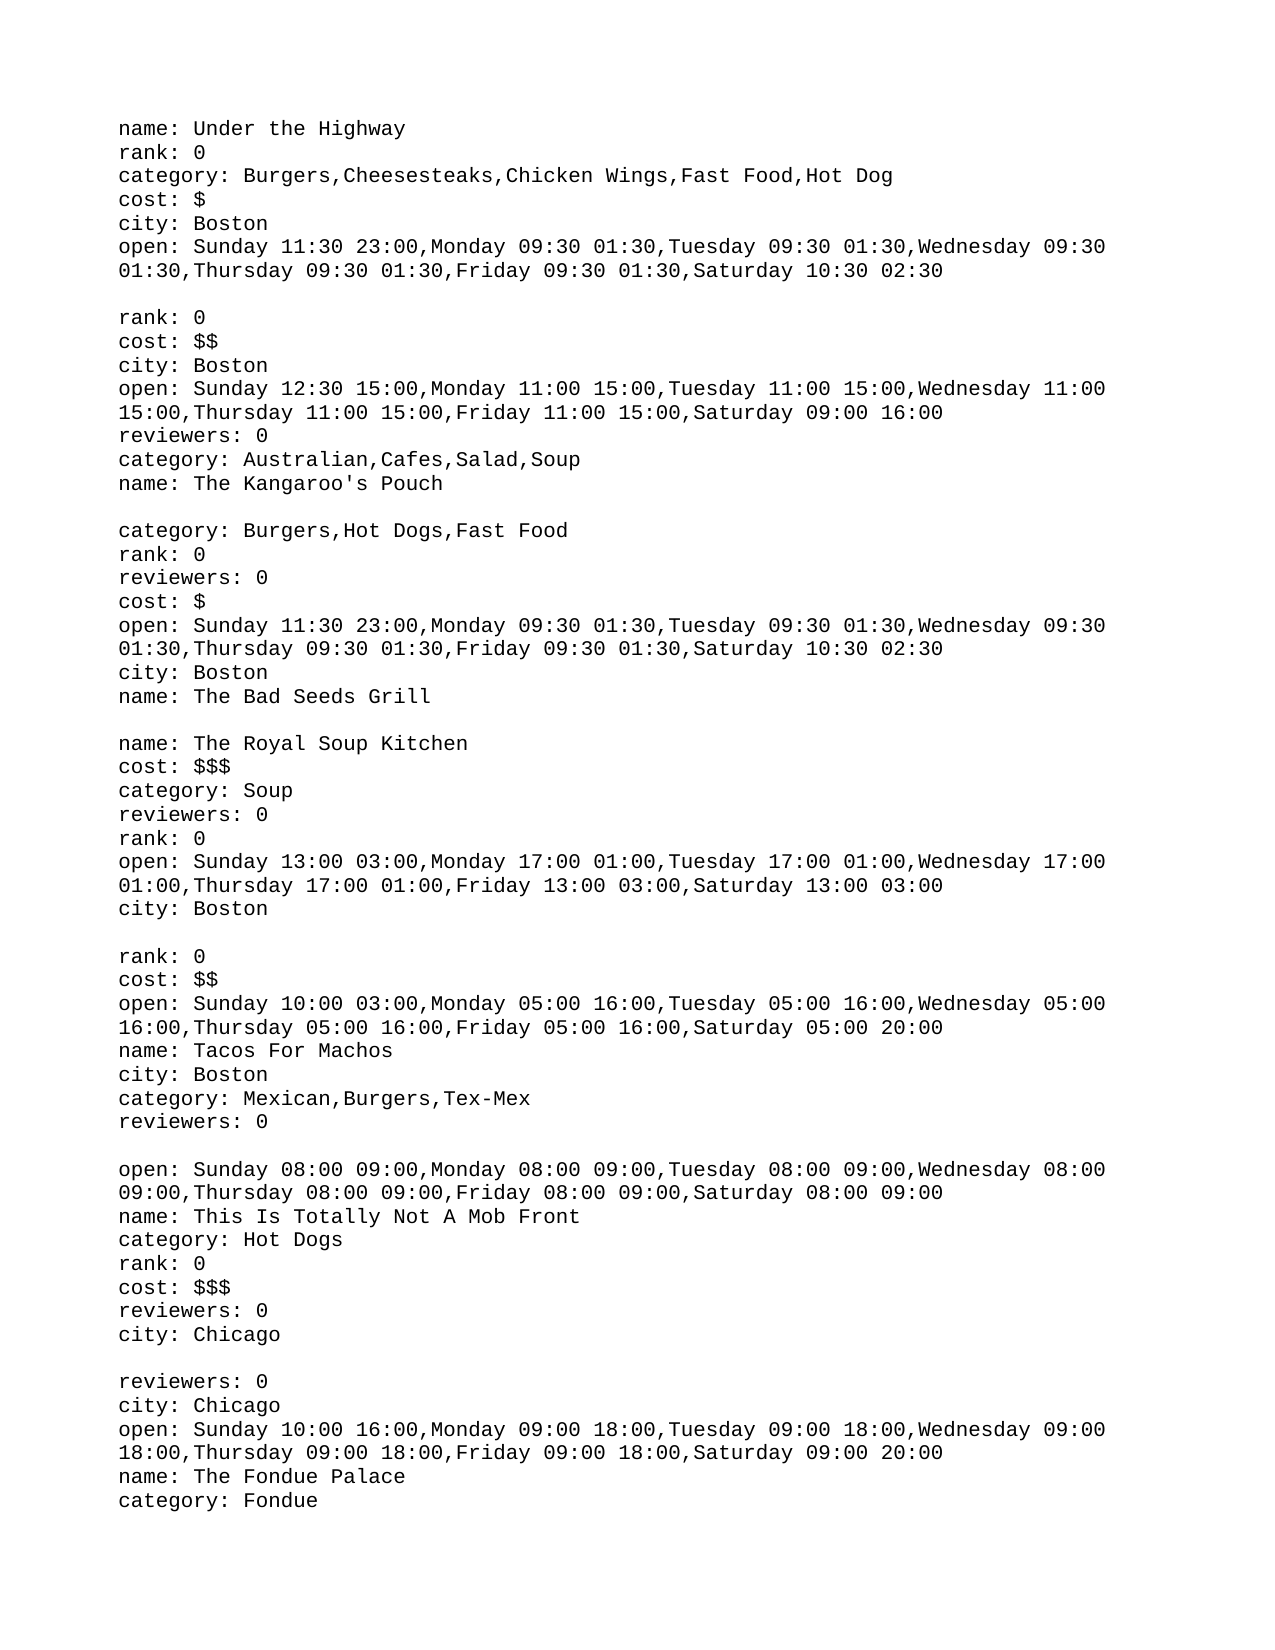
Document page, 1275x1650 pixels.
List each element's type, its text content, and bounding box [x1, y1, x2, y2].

text reviewers: 0 [118, 1300, 1157, 1324]
text city: Boston [118, 213, 1157, 236]
text reviewers: 0 [118, 567, 1157, 591]
text name: The Bad Seeds Grill [118, 686, 1157, 709]
text city: Boston [118, 898, 1157, 922]
text rank: 0 [118, 142, 1157, 165]
text city: Chicago [118, 1324, 1157, 1348]
text name: The Kangaroo's Pouch [118, 473, 1157, 496]
text reviewers: 0 [118, 804, 1157, 827]
text cost: $$ [118, 969, 1157, 993]
text rank: 0 [118, 544, 1157, 567]
text reviewers: 0 [118, 426, 1157, 449]
text category: Australian,Cafes,Salad,Soup [118, 449, 1157, 473]
text rank: 0 [118, 307, 1157, 331]
text cost: $$$ [118, 1277, 1157, 1300]
text open: Sunday 12:30 15:00,Monday 11:00 15:00,Tuesday 11:00 15:00,Wednesday 11:00 15:00,Thursday 11:00 15:00,Friday 11:00 15:00,Saturday 09:00 16:00 [118, 378, 1157, 426]
text open: Sunday 11:30 23:00,Monday 09:30 01:30,Tuesday 09:30 01:30,Wednesday 09:30 01:30,Thursday 09:30 01:30,Friday 09:30 01:30,Saturday 10:30 02:30 [118, 615, 1157, 662]
text category: Mexican,Burgers,Tex-Mex [118, 1088, 1157, 1111]
text open: Sunday 13:00 03:00,Monday 17:00 01:00,Tuesday 17:00 01:00,Wednesday 17:00 01:00,Thursday 17:00 01:00,Friday 13:00 03:00,Saturday 13:00 03:00 [118, 851, 1157, 898]
text name: This Is Totally Not A Mob Front [118, 1206, 1157, 1229]
text reviewers: 0 [118, 1371, 1157, 1395]
text name: The Royal Soup Kitchen [118, 733, 1157, 757]
text open: Sunday 11:30 23:00,Monday 09:30 01:30,Tuesday 09:30 01:30,Wednesday 09:30 01:30,Thursday 09:30 01:30,Friday 09:30 01:30,Saturday 10:30 02:30 [118, 236, 1157, 284]
text reviewers: 0 [118, 1111, 1157, 1135]
text category: Hot Dogs [118, 1229, 1157, 1253]
text open: Sunday 08:00 09:00,Monday 08:00 09:00,Tuesday 08:00 09:00,Wednesday 08:00 09:00,Thursday 08:00 09:00,Friday 08:00 09:00,Saturday 08:00 09:00 [118, 1158, 1157, 1206]
text name: Tacos For Machos [118, 1040, 1157, 1064]
text cost: $ [118, 591, 1157, 615]
text rank: 0 [118, 1253, 1157, 1277]
text category: Burgers,Hot Dogs,Fast Food [118, 520, 1157, 544]
text city: Boston [118, 354, 1157, 378]
text category: Burgers,Cheesesteaks,Chicken Wings,Fast Food,Hot Dog [118, 165, 1157, 189]
text rank: 0 [118, 946, 1157, 969]
text city: Chicago [118, 1395, 1157, 1419]
text open: Sunday 10:00 03:00,Monday 05:00 16:00,Tuesday 05:00 16:00,Wednesday 05:00 16:00,Thursday 05:00 16:00,Friday 05:00 16:00,Saturday 05:00 20:00 [118, 993, 1157, 1040]
text category: Soup [118, 780, 1157, 804]
text cost: $ [118, 189, 1157, 213]
text cost: $$ [118, 331, 1157, 354]
text open: Sunday 10:00 16:00,Monday 09:00 18:00,Tuesday 09:00 18:00,Wednesday 09:00 18:00,Thursday 09:00 18:00,Friday 09:00 18:00,Saturday 09:00 20:00 [118, 1419, 1157, 1466]
text cost: $$$ [118, 757, 1157, 780]
text city: Boston [118, 662, 1157, 686]
text category: Fondue [118, 1489, 1157, 1513]
text name: Under the Highway [118, 118, 1157, 142]
text name: The Fondue Palace [118, 1466, 1157, 1489]
text city: Boston [118, 1064, 1157, 1088]
text rank: 0 [118, 827, 1157, 851]
